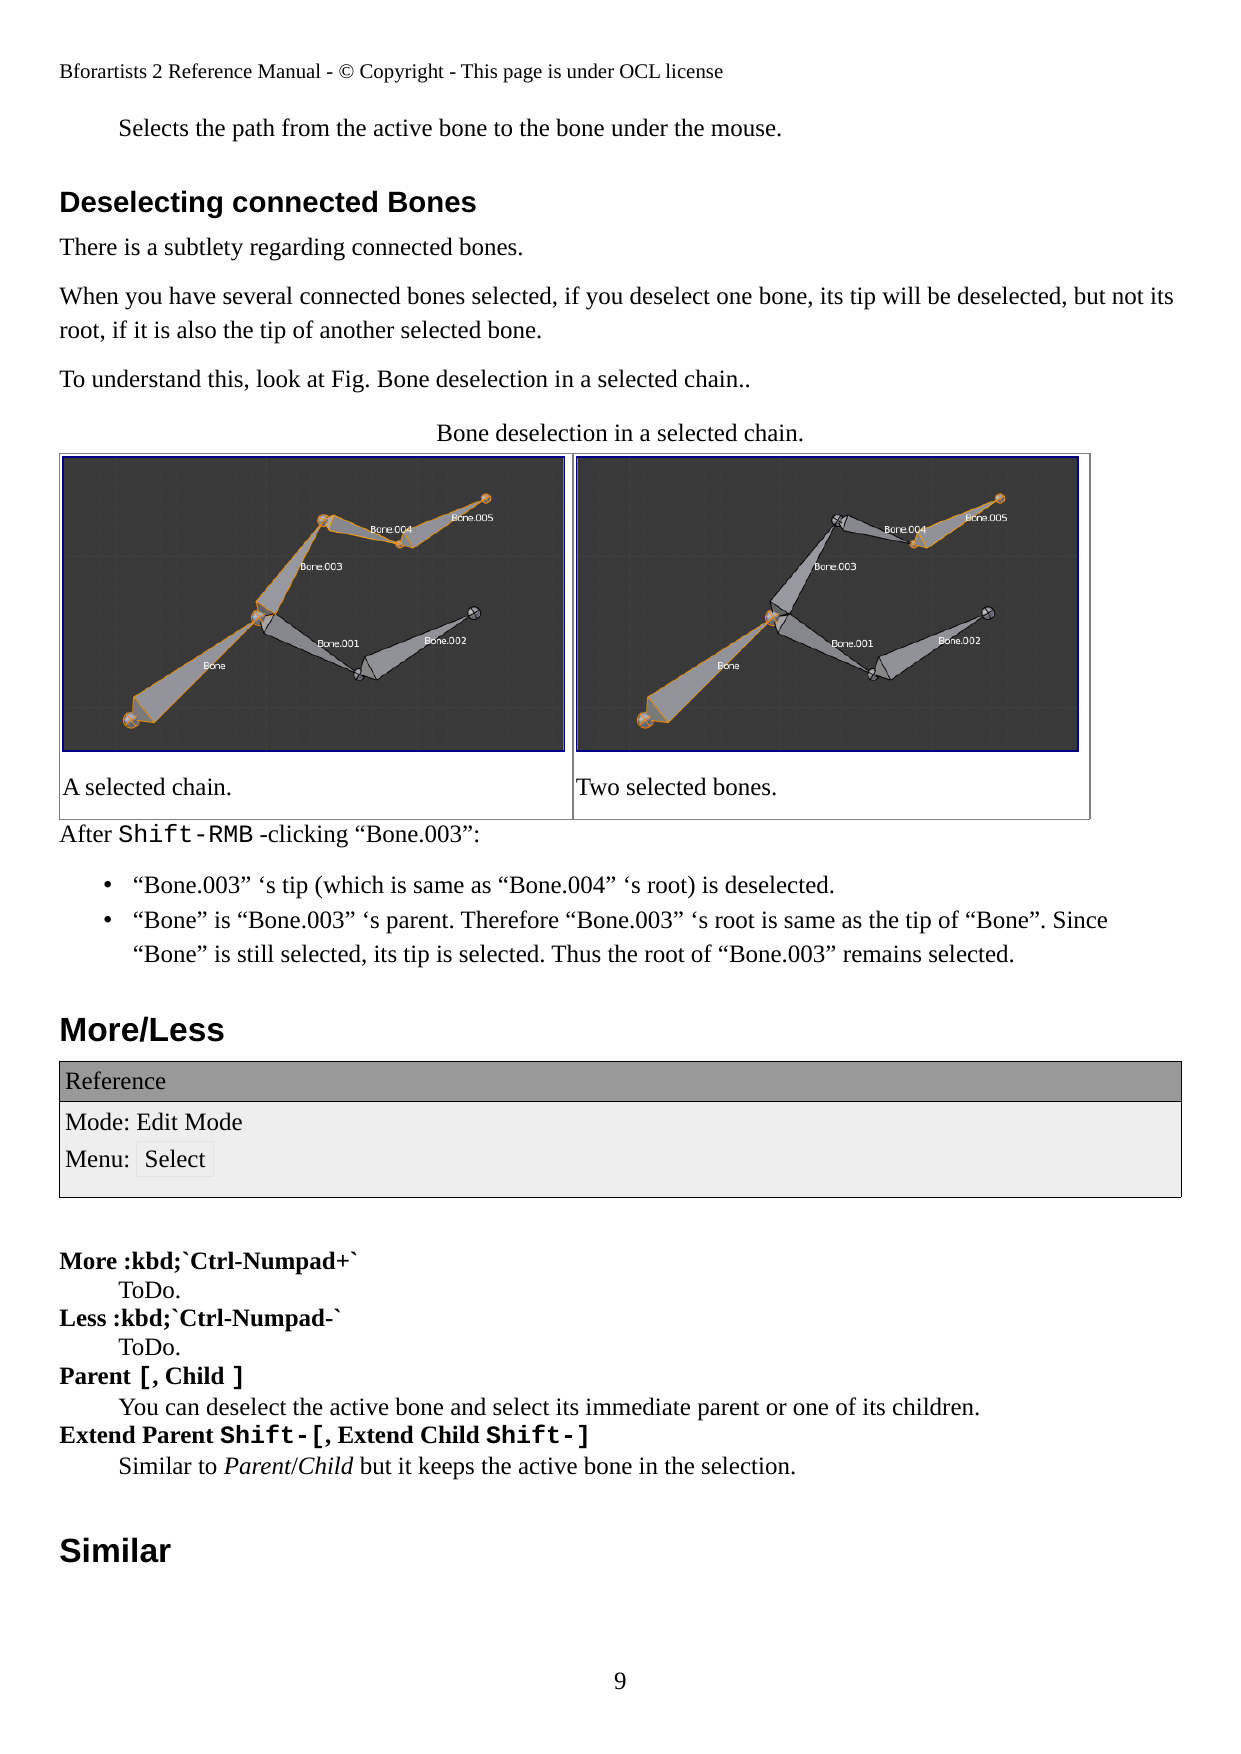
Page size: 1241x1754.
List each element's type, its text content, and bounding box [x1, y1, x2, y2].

table_header Reference [60, 1062, 1181, 1101]
list Selects the path from the active bone to the bone under the mouse. [118, 113, 1181, 141]
list ToDo. [118, 1332, 1181, 1361]
table_header Two selected bones. [574, 454, 1089, 819]
picture [64, 458, 564, 750]
subtitle Similar [59, 1530, 1181, 1569]
subtitle Less :kbd;`Ctrl-Numpad-` [59, 1303, 1181, 1332]
list “Bone.003” ‘s tip (which is same as “Bone.004” ‘s root) is deselected. [103, 871, 1181, 899]
list ToDo. [118, 1275, 1181, 1303]
text To understand this, look at Fig. Bone deselection in a selected chain.. [59, 364, 1181, 393]
picture [577, 458, 1077, 750]
table_cell Mode: Edit Mode Menu: Select [60, 1102, 1181, 1197]
subtitle More/Less [59, 1009, 1181, 1048]
list Similar to Parent/Child but it keeps the active bone in the selection. [118, 1451, 1181, 1480]
subtitle More :kbd;`Ctrl-Numpad+` [59, 1246, 1181, 1275]
text When you have several connected bones selected, if you deselect one bone, its tip will be deselected, but not its root, if it is also the tip of another selected bone. [59, 281, 1181, 344]
table_header A selected chain. [60, 454, 572, 819]
subtitle Extend Parent Shift-[, Extend Child Shift-] [59, 1421, 1181, 1451]
list You can deselect the active bone and select its immediate parent or one of its children. [118, 1392, 1181, 1421]
text Bone deselection in a selected chain. [59, 418, 1181, 447]
text There is a subtlety regarding connected bones. [59, 232, 1181, 260]
list “Bone” is “Bone.003” ‘s parent. Therefore “Bone.003” ‘s root is same as the tip of “Bone”. Since “Bone” is still selected, its tip is selected. Thus the root of “Bone.003” remains selected. [103, 905, 1181, 968]
subtitle Deselecting connected Bones [59, 185, 1181, 219]
subtitle Parent [, Child ] [59, 1361, 1181, 1392]
text After Shift-RMB -clicking “Bone.003”: [59, 819, 1181, 850]
